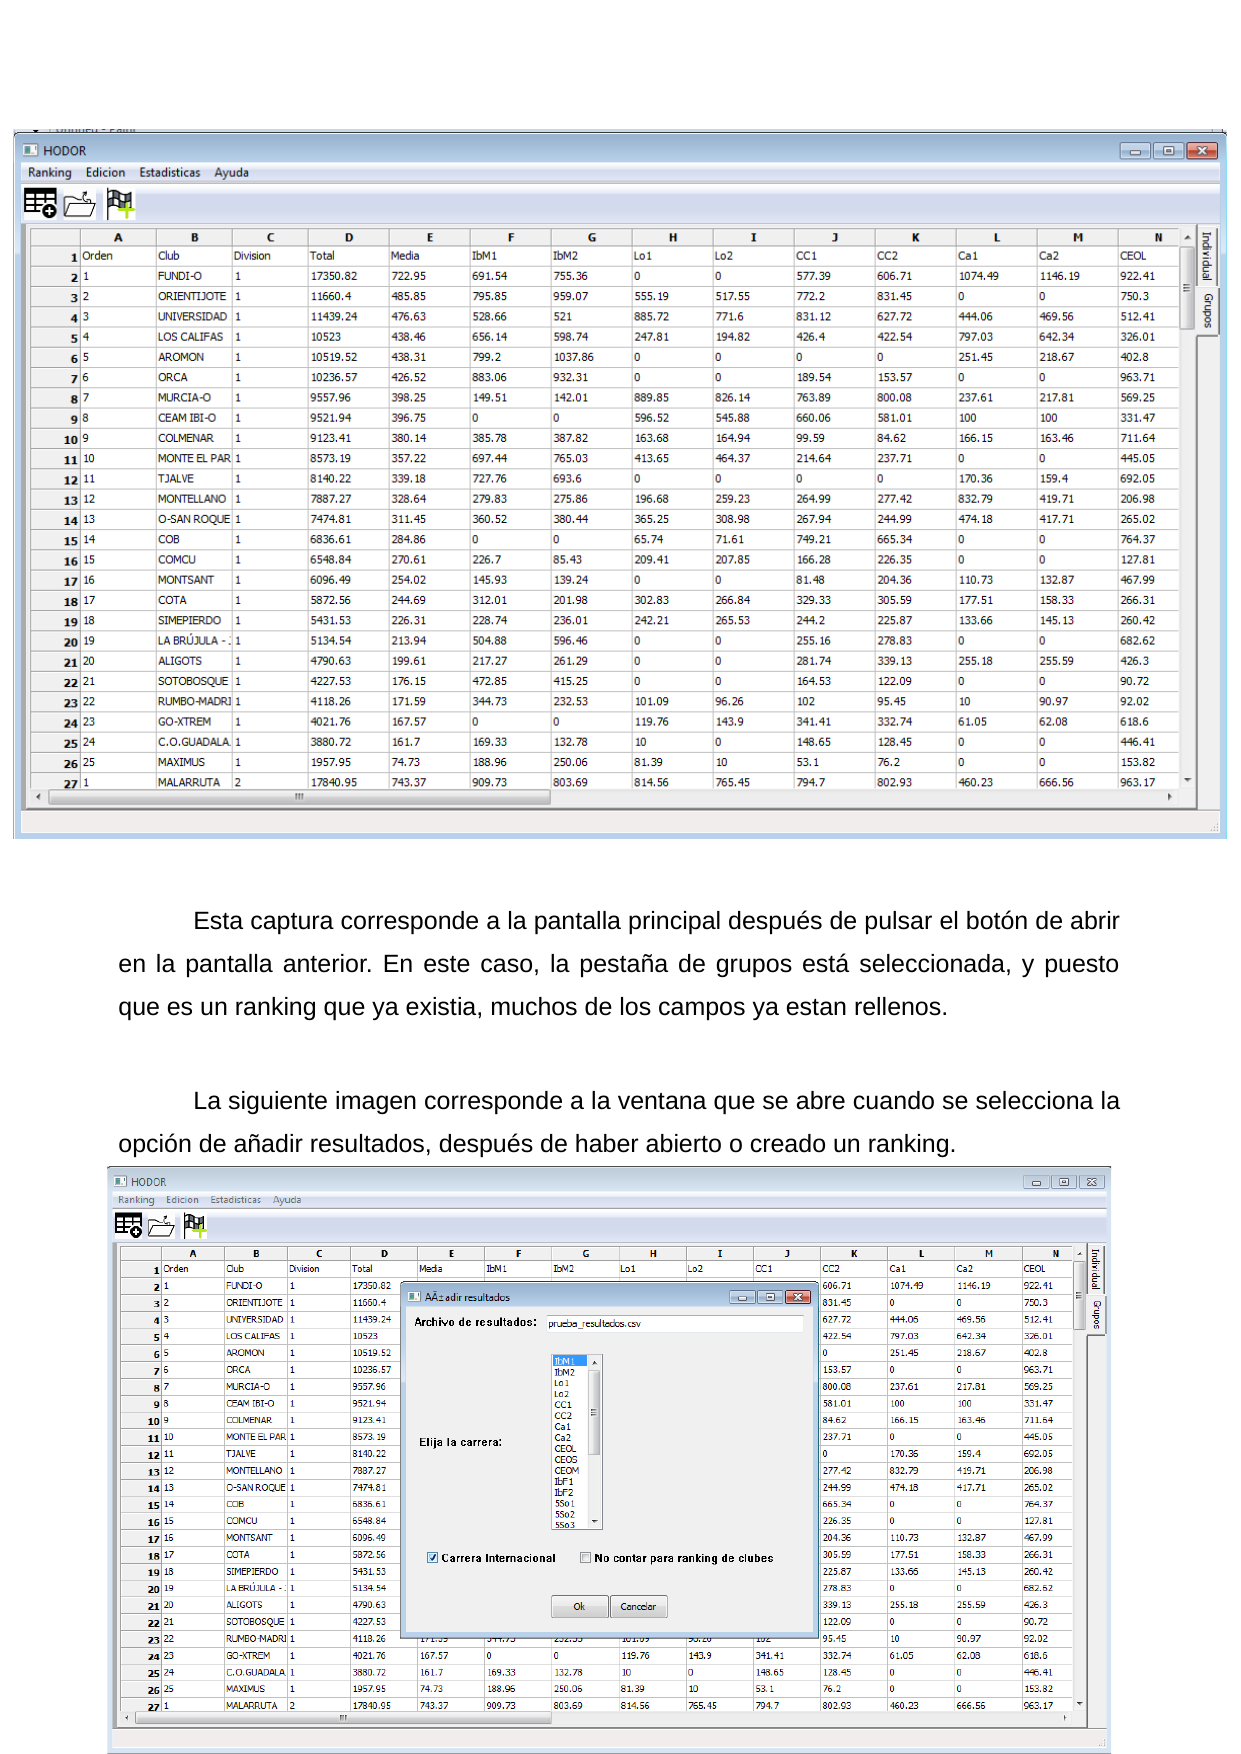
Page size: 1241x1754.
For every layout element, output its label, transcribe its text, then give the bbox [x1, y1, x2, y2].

picture [13, 129, 1227, 839]
picture [107, 1166, 1112, 1754]
text La siguiente imagen corresponde a la ventana que se abre cuando se selecciona la opción de añadir resultados, después de haber abierto o creado un ranking. [118, 1086, 1122, 1158]
text Esta captura corresponde a la pantalla principal después de pulsar el botón de abrir en la pantalla anterior. En este caso, la pestaña de grupos está seleccionada, y puesto que es un ranking que ya existia, muchos de los campos ya estan rellenos. [118, 906, 1122, 1021]
